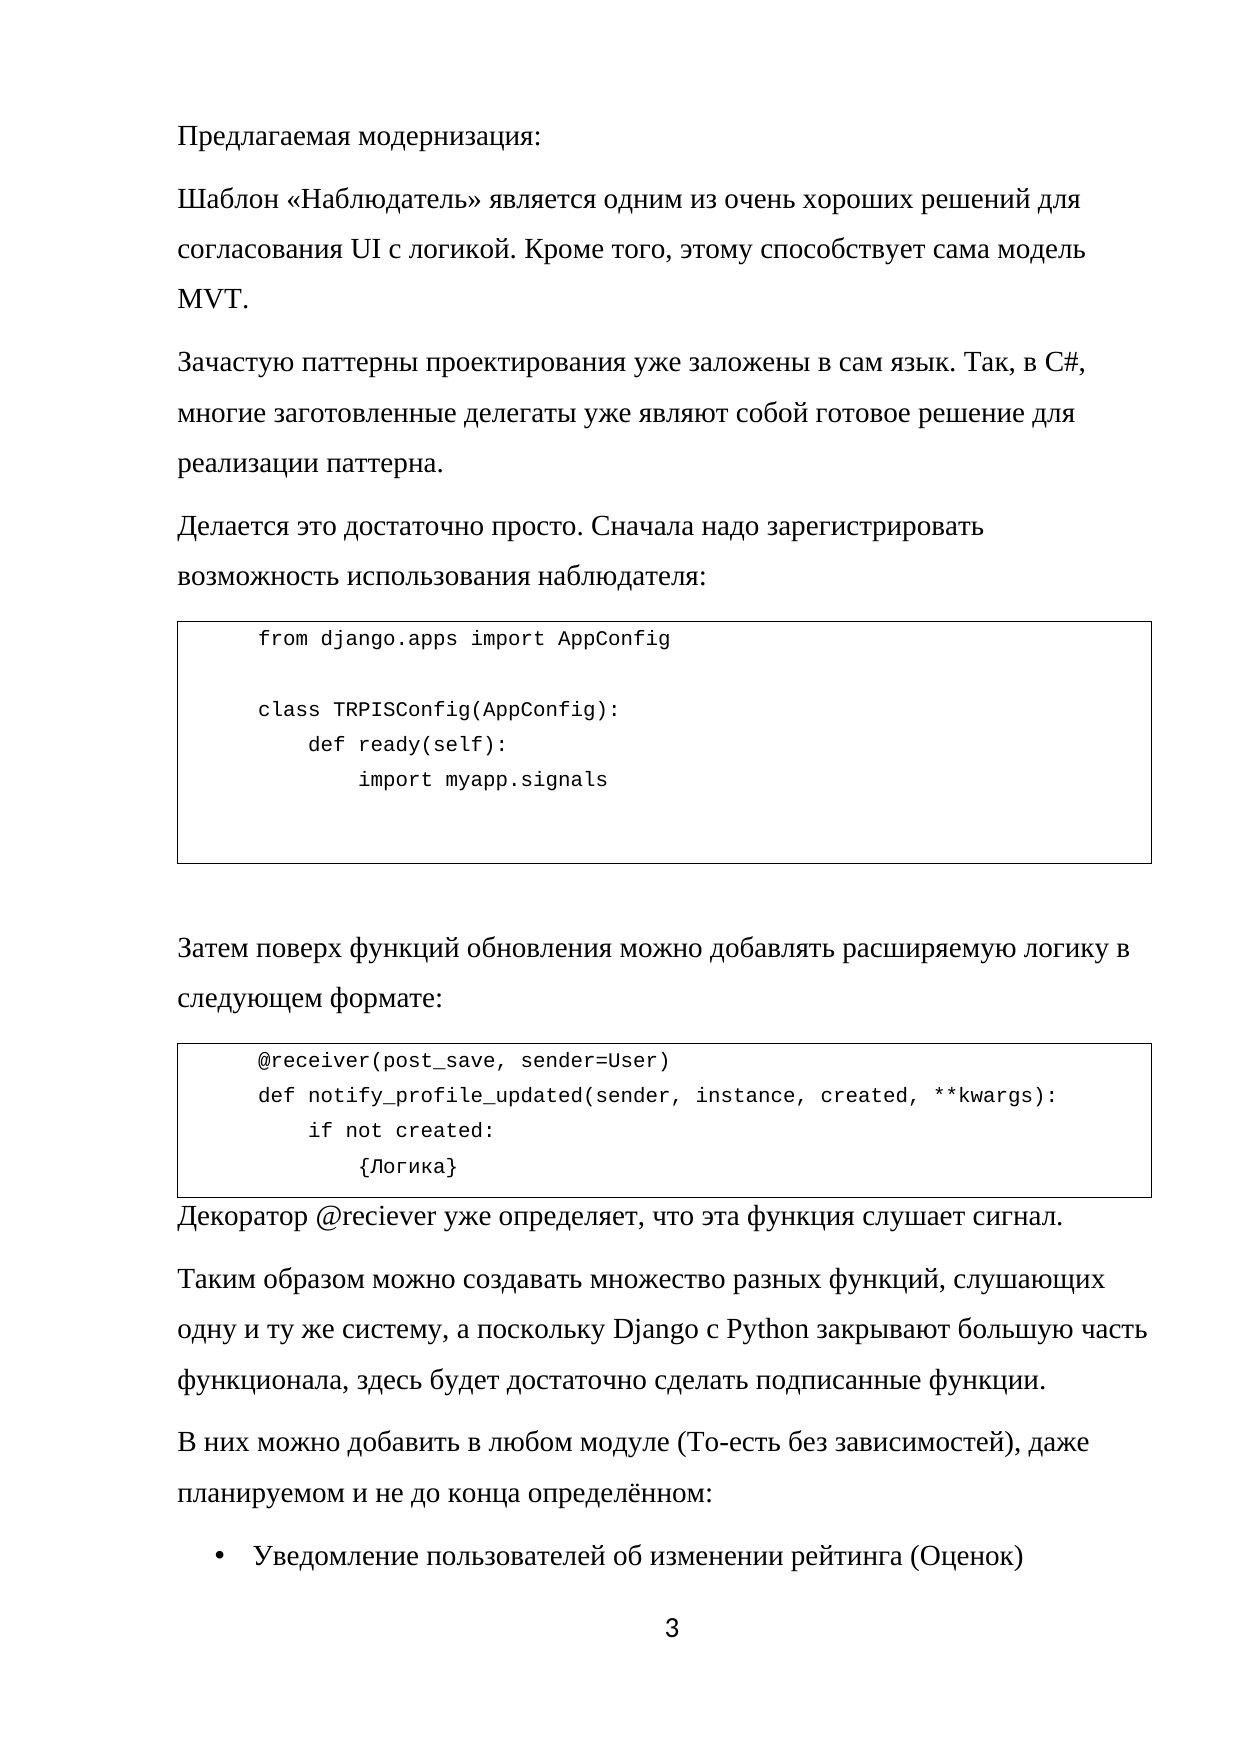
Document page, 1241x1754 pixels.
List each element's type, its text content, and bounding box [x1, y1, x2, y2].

table_header @receiver(post_save, sender=User) def notify_profile_updated(sender, instance, created, **kwargs): if not created: {Логика} [178, 1044, 1151, 1197]
text Шаблон «Наблюдатель» является одним из очень хороших решений для согласования UI с логикой. Кроме того, этому способствует сама модель MVT. [177, 181, 1152, 315]
text Декоратор @reciever уже определяет, что эта функция слушает сигнал. [177, 1198, 1152, 1232]
text Зачастую паттерны проектирования уже заложены в сам язык. Так, в C#, многие заготовленные делегаты уже являют собой готовое решение для реализации паттерна. [177, 344, 1152, 478]
text Таким образом можно создавать множество разных функций, слушающих одну и ту же систему, а поскольку Django с Python закрывают большую часть функционала, здесь будет достаточно сделать подписанные функции. [177, 1261, 1152, 1395]
list Уведомление пользователей об изменении рейтинга (Оценок) [214, 1538, 1152, 1571]
text Затем поверх функций обновления можно добавлять расширяемую логику в следующем формате: [177, 930, 1152, 1014]
text Делается это достаточно просто. Сначала надо зарегистрировать возможность использования наблюдателя: [177, 508, 1152, 592]
text В них можно добавить в любом модуле (То-есть без зависимостей), даже планируемом и не до конца определённом: [177, 1424, 1152, 1508]
table_header from django.apps import AppConfig class TRPISConfig(AppConfig): def ready(self): import myapp.signals [178, 622, 1151, 863]
text Предлагаемая модернизация: [177, 118, 1152, 152]
